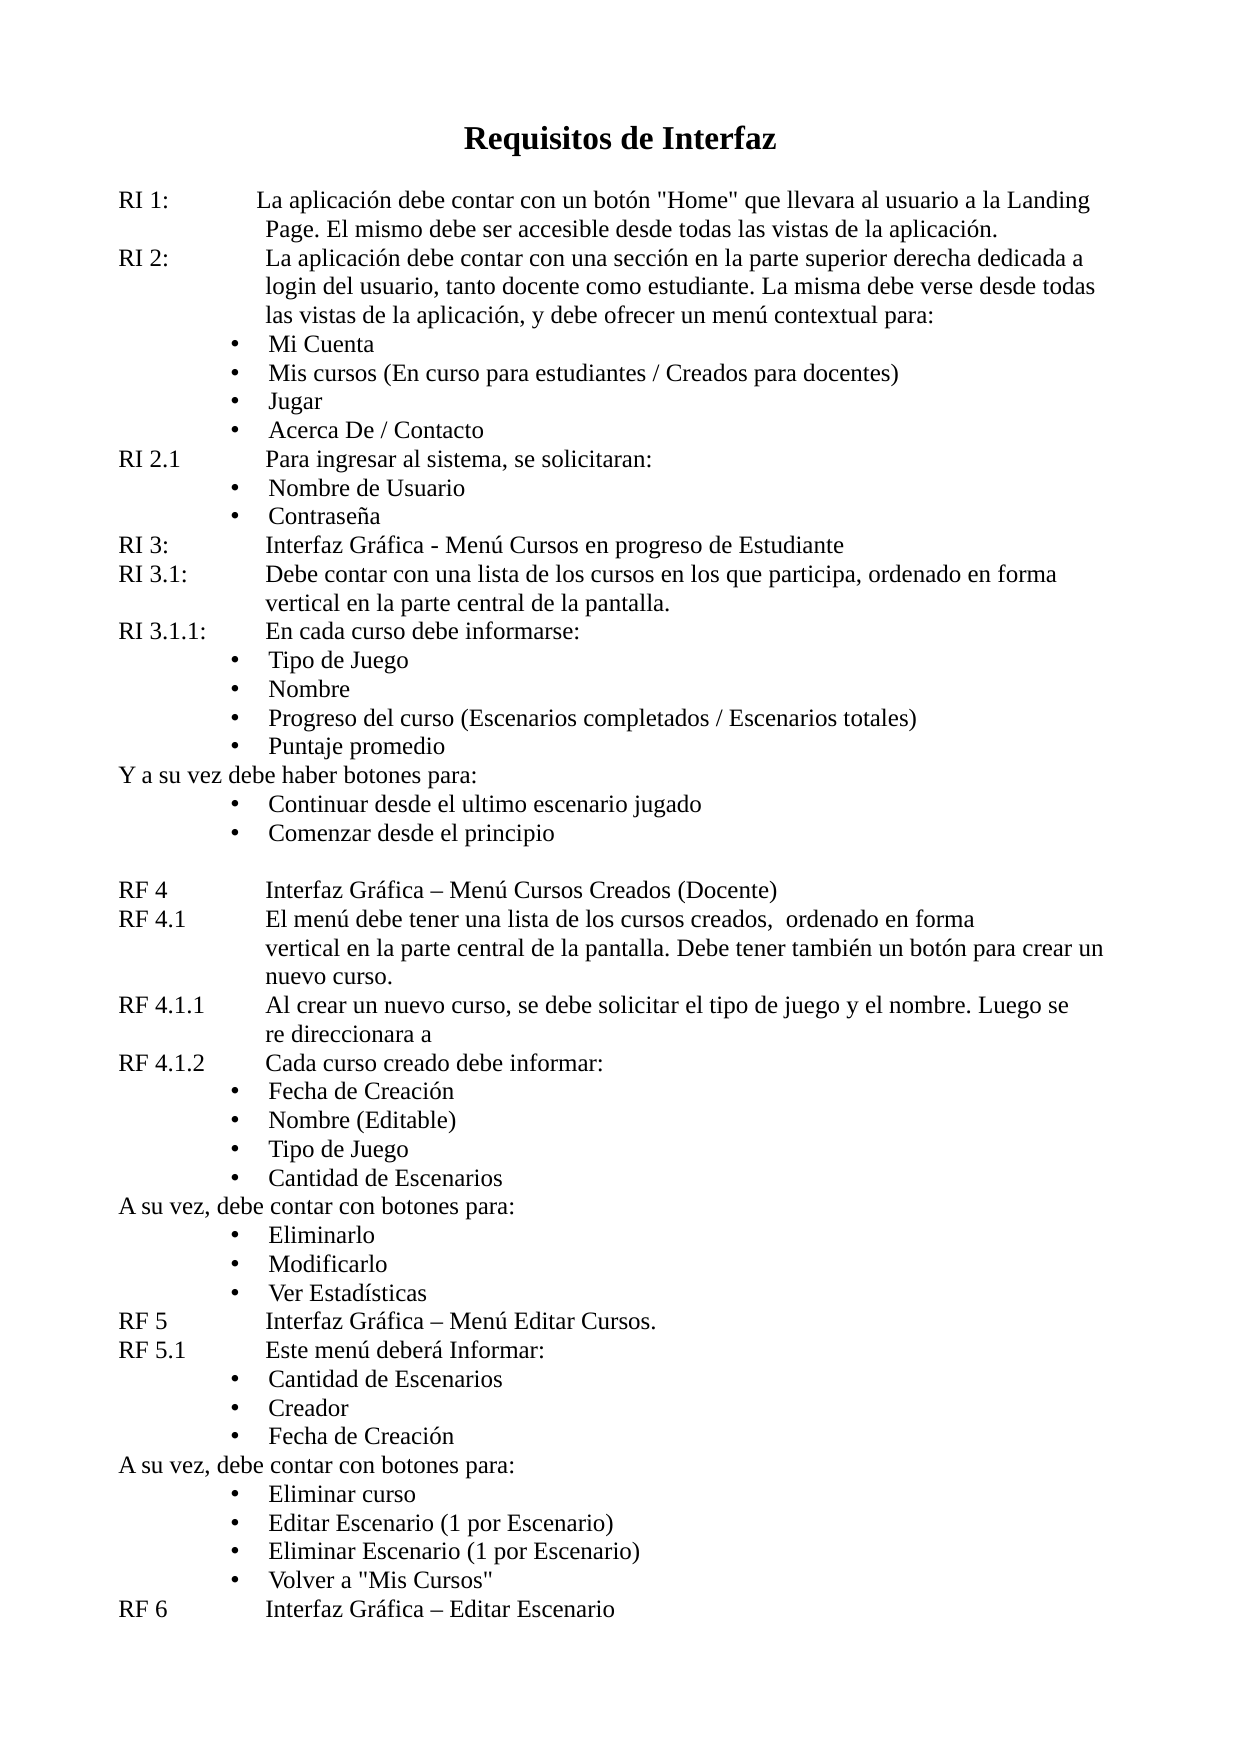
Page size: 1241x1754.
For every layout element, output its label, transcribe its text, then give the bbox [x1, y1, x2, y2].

list Puntaje promedio [231, 731, 1122, 760]
list Fecha de Creación [231, 1076, 1122, 1105]
list Acerca De / Contacto [231, 415, 1122, 444]
text A su vez, debe contar con botones para: [118, 1450, 1122, 1479]
text RF 5 Interfaz Gráfica – Menú Editar Cursos. RF 5.1 Este menú deberá Informar: [118, 1306, 1122, 1364]
list Progreso del curso (Escenarios completados / Escenarios totales) [231, 703, 1122, 731]
text Requisitos de Interfaz [118, 118, 1122, 156]
list Nombre (Editable) [231, 1105, 1122, 1134]
text las vistas de la aplicación, y debe ofrecer un menú contextual para: [118, 300, 1122, 329]
text RI 1: La aplicación debe contar con un botón "Home" que llevara al usuario a la Landing Page. El mismo debe ser accesible desde todas las vistas de la aplicación. [118, 185, 1122, 243]
list Jugar [231, 386, 1122, 415]
list Eliminar Escenario (1 por Escenario) [231, 1536, 1122, 1565]
text RI 3: Interfaz Gráfica - Menú Cursos en progreso de Estudiante RI 3.1: Debe contar con una lista de los cursos en los que participa, ordenado en forma vertical en la parte central de la pantalla. RI 3.1.1: En cada curso debe informarse: [118, 530, 1122, 645]
list Nombre [231, 674, 1122, 703]
list Tipo de Juego [231, 645, 1122, 674]
list Comenzar desde el principio [231, 818, 1122, 875]
list Eliminarlo [231, 1220, 1122, 1249]
list Continuar desde el ultimo escenario jugado [231, 789, 1122, 818]
list Editar Escenario (1 por Escenario) [231, 1508, 1122, 1536]
text A su vez, debe contar con botones para: [118, 1191, 1122, 1220]
list Fecha de Creación [231, 1421, 1122, 1450]
list Mis cursos (En curso para estudiantes / Creados para docentes) [231, 358, 1122, 386]
text RF 4.1.1 Al crear un nuevo curso, se debe solicitar el tipo de juego y el nombre. Luego se re direccionara a [118, 990, 1122, 1048]
list Contraseña [231, 501, 1122, 530]
list Nombre de Usuario [231, 473, 1122, 501]
text RI 2: La aplicación debe contar con una sección en la parte superior derecha dedicada a login del usuario, tanto docente como estudiante. La misma debe verse desde todas [118, 243, 1122, 300]
list Tipo de Juego [231, 1134, 1122, 1163]
list Cantidad de Escenarios [231, 1364, 1122, 1393]
text RI 2.1 Para ingresar al sistema, se solicitaran: [118, 444, 1122, 473]
list Volver a "Mis Cursos" [231, 1565, 1122, 1594]
text RF 6 Interfaz Gráfica – Editar Escenario [118, 1594, 1122, 1623]
list Cantidad de Escenarios [231, 1163, 1122, 1191]
list Mi Cuenta [231, 329, 1122, 358]
text Y a su vez debe haber botones para: [118, 760, 1122, 789]
text RF 4.1.2 Cada curso creado debe informar: [118, 1048, 1122, 1076]
list Eliminar curso [231, 1479, 1122, 1508]
text RF 4.1 El menú debe tener una lista de los cursos creados, ordenado en forma vertical en la parte central de la pantalla. Debe tener también un botón para crear un nuevo curso. [118, 904, 1122, 990]
list Ver Estadísticas [231, 1278, 1122, 1306]
text RF 4 Interfaz Gráfica – Menú Cursos Creados (Docente) [118, 875, 1122, 904]
list Creador [231, 1393, 1122, 1421]
list Modificarlo [231, 1249, 1122, 1278]
